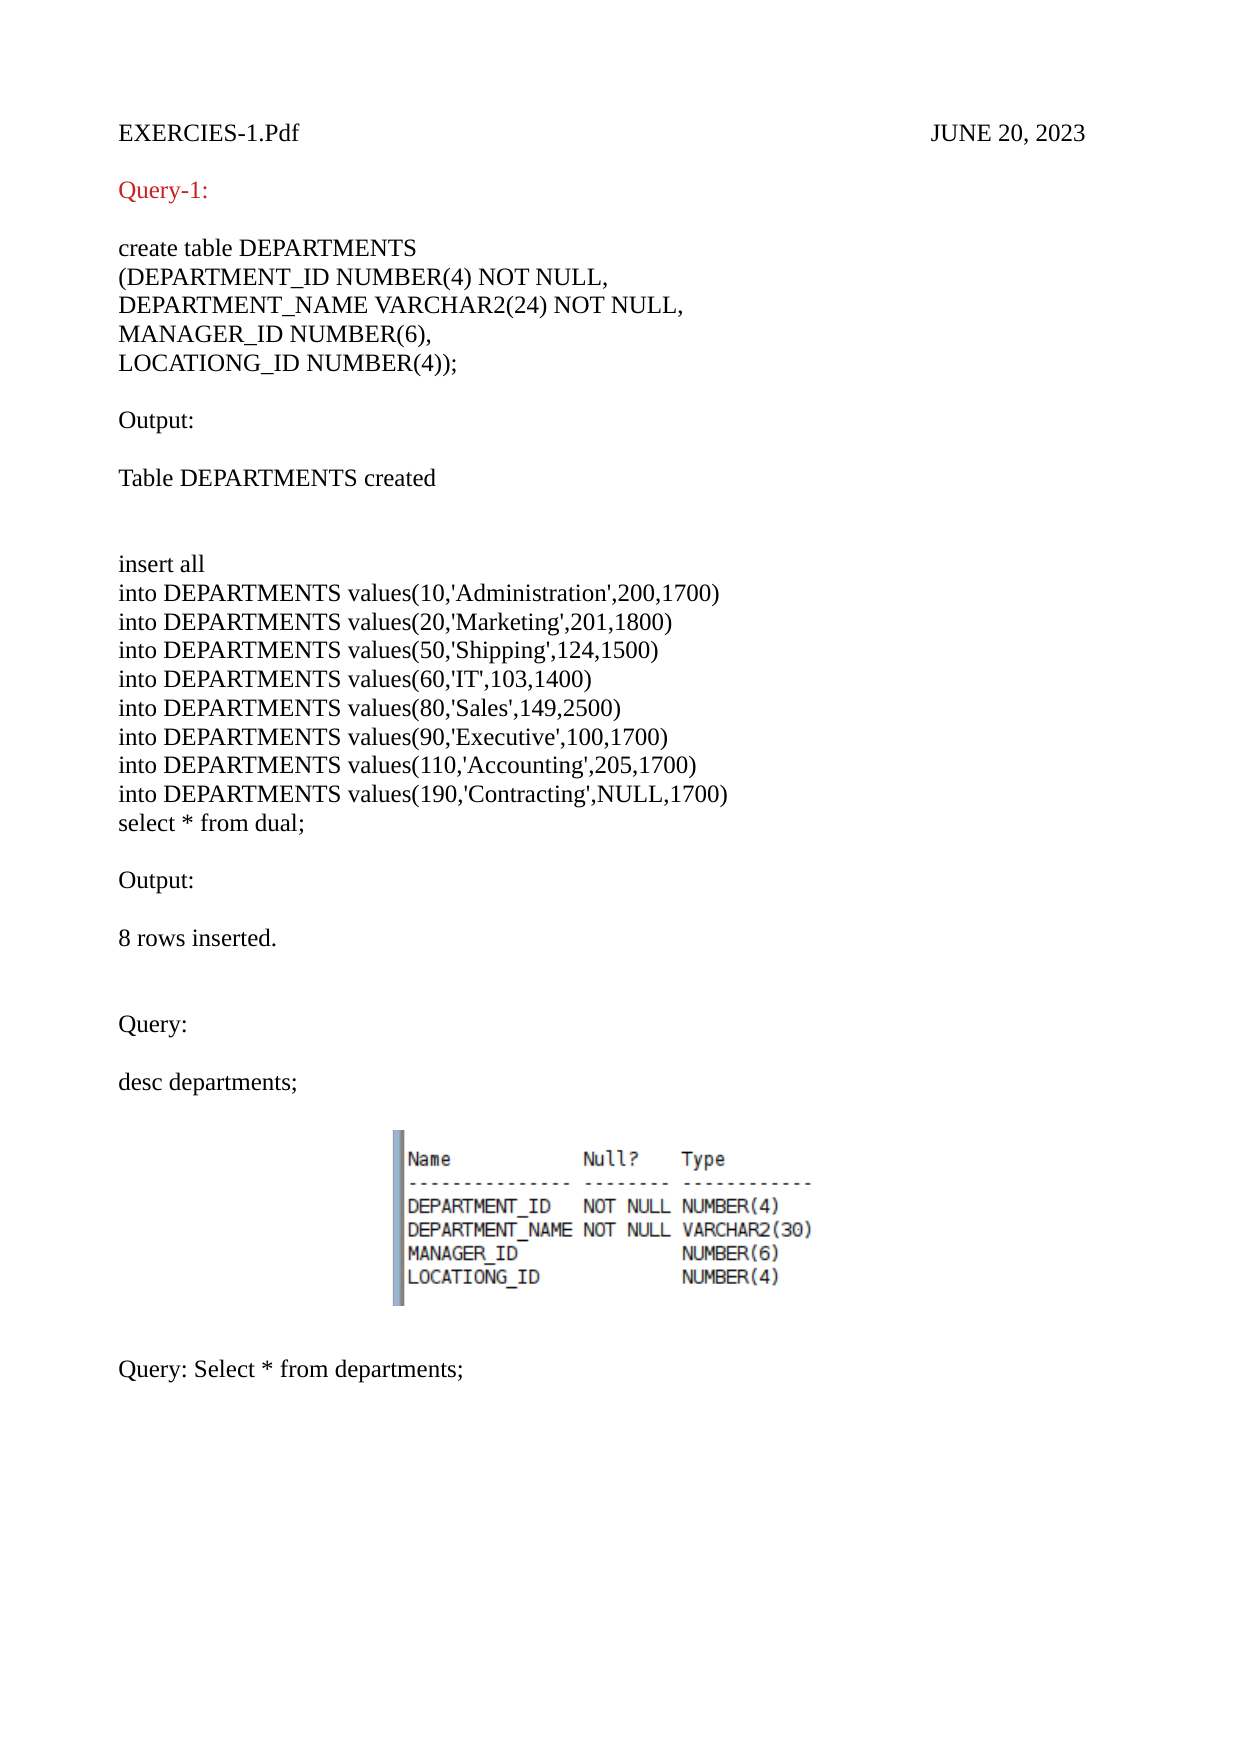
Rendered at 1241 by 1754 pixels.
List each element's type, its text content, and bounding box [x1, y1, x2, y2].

text MANAGER_ID NUMBER(6), [118, 319, 1122, 348]
text DEPARTMENT_NAME VARCHAR2(24) NOT NULL, [118, 291, 1122, 319]
text Output: [118, 406, 1122, 434]
text into DEPARTMENTS values(110,'Accounting',205,1700) [118, 751, 1122, 779]
text (DEPARTMENT_ID NUMBER(4) NOT NULL, [118, 262, 1122, 291]
text EXERCIES-1.Pdf JUNE 20, 2023 [118, 118, 1122, 147]
picture [392, 1130, 848, 1306]
text desc departments; [118, 1067, 1122, 1096]
text into DEPARTMENTS values(90,'Executive',100,1700) [118, 722, 1122, 751]
text LOCATIONG_ID NUMBER(4)); [118, 348, 1122, 377]
text into DEPARTMENTS values(10,'Administration',200,1700) [118, 578, 1122, 607]
text insert all [118, 549, 1122, 578]
text into DEPARTMENTS values(20,'Marketing',201,1800) [118, 607, 1122, 636]
text create table DEPARTMENTS [118, 233, 1122, 262]
text into DEPARTMENTS values(50,'Shipping',124,1500) [118, 636, 1122, 664]
text Output: [118, 866, 1122, 894]
text Query: Select * from departments; [118, 1354, 1122, 1383]
text 8 rows inserted. [118, 923, 1122, 952]
text select * from dual; [118, 808, 1122, 837]
text Query: [118, 1009, 1122, 1038]
text into DEPARTMENTS values(190,'Contracting',NULL,1700) [118, 779, 1122, 808]
text into DEPARTMENTS values(60,'IT',103,1400) [118, 664, 1122, 693]
text into DEPARTMENTS values(80,'Sales',149,2500) [118, 693, 1122, 722]
text Table DEPARTMENTS created [118, 463, 1122, 492]
text Query-1: [118, 176, 1122, 204]
